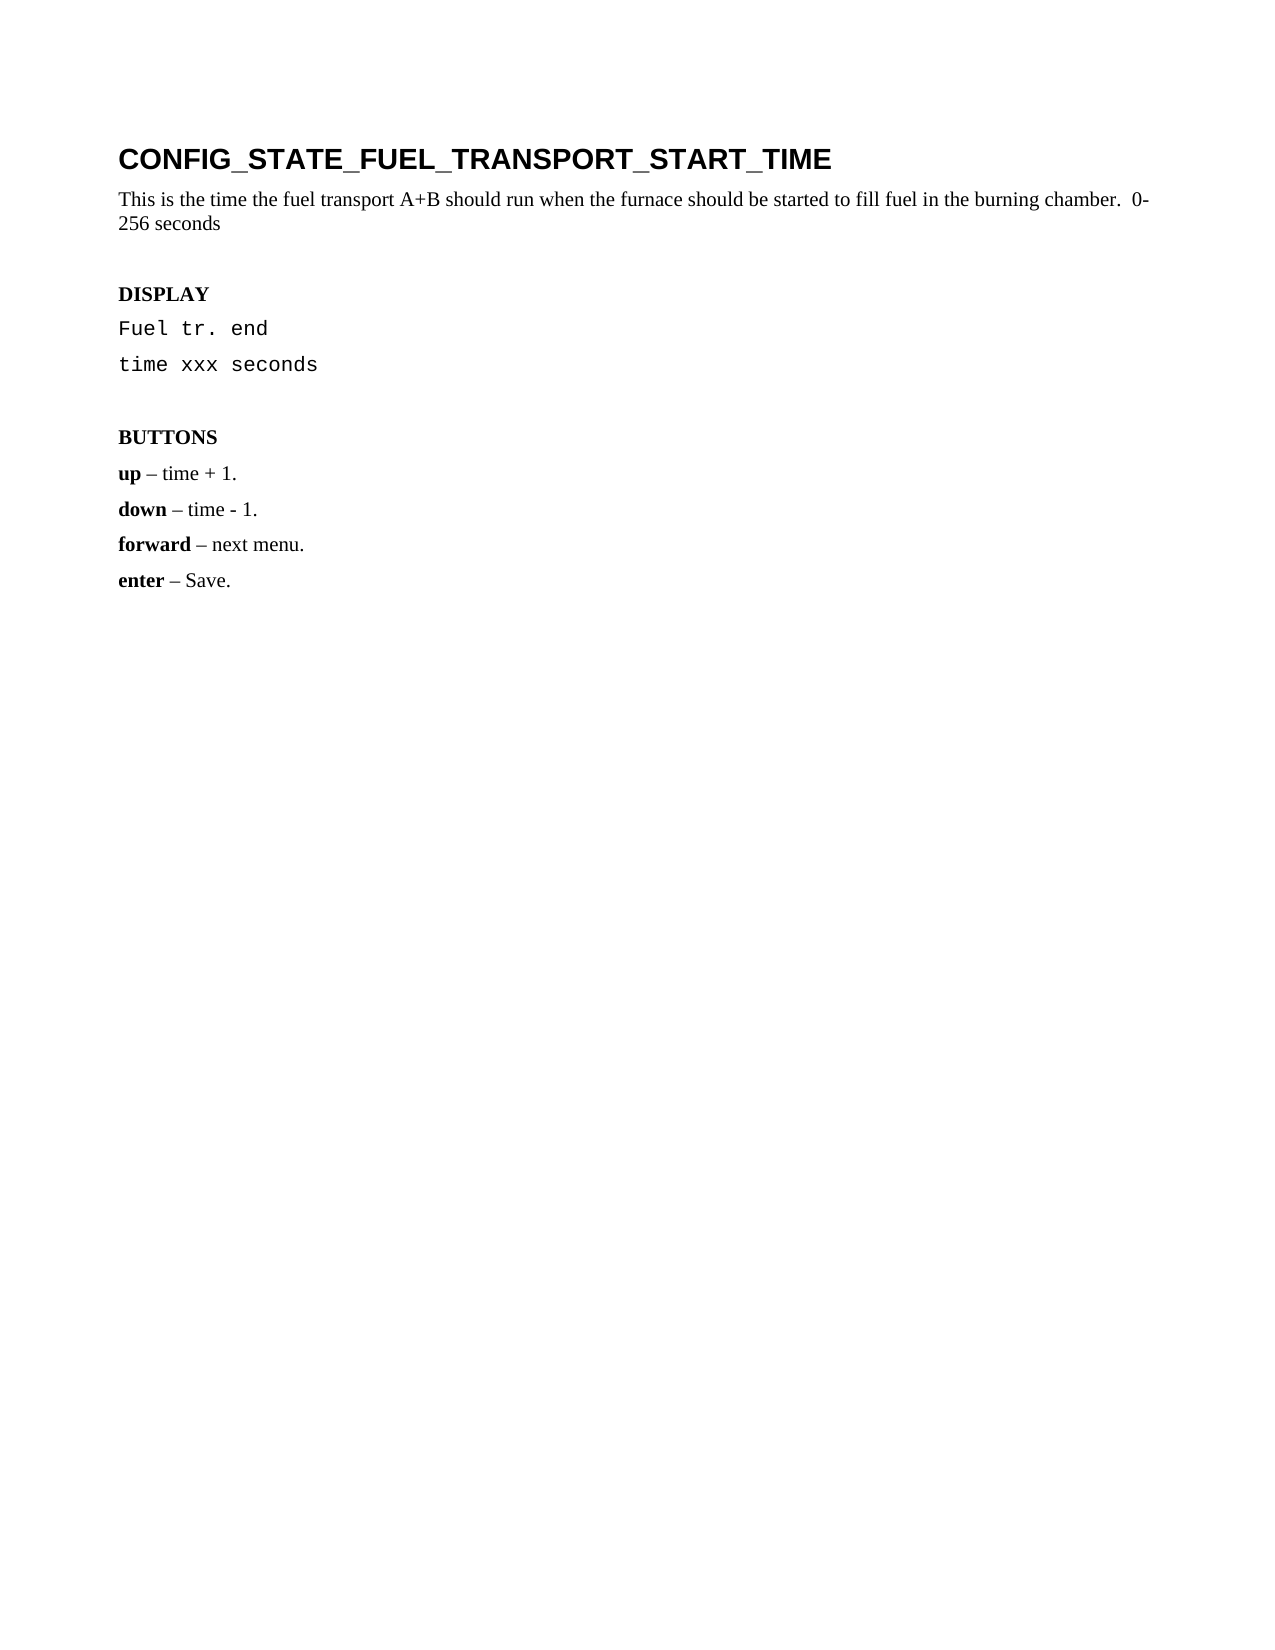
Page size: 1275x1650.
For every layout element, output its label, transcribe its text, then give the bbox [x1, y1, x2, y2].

subtitle CONFIG_STATE_FUEL_TRANSPORT_START_TIME [118, 143, 1157, 176]
text time xxx seconds [118, 354, 1157, 378]
text down – time - 1. [118, 497, 1157, 521]
text enter – Save. [118, 569, 1157, 592]
text DISPLAY [118, 283, 1157, 306]
text BUTTONS [118, 426, 1157, 449]
text This is the time the fuel transport A+B should run when the furnace should be started to fill fuel in the burning chamber. 0-256 seconds [118, 188, 1157, 234]
text Fuel tr. end [118, 318, 1157, 342]
text forward – next menu. [118, 533, 1157, 556]
text up – time + 1. [118, 462, 1157, 485]
